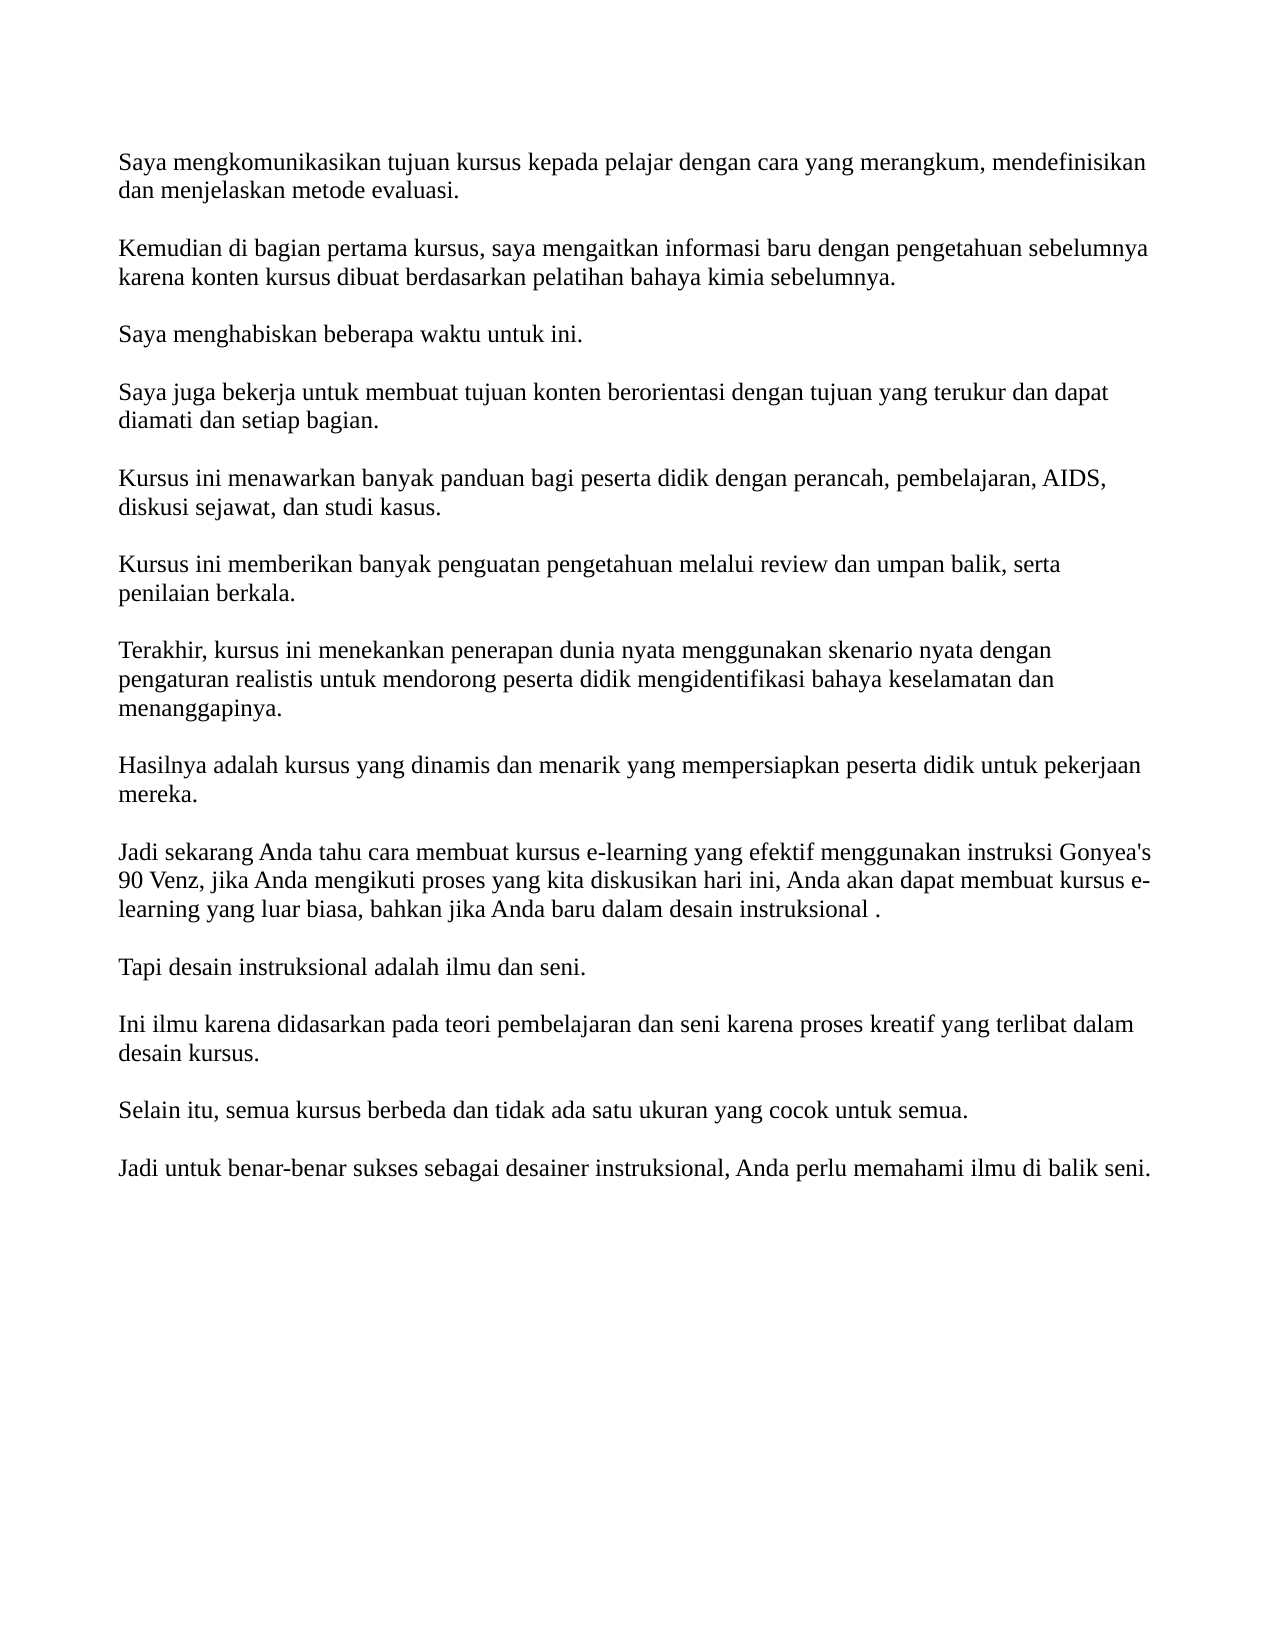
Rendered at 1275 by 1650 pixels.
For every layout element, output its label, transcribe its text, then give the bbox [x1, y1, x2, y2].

text Terakhir, kursus ini menekankan penerapan dunia nyata menggunakan skenario nyata dengan pengaturan realistis untuk mendorong peserta didik mengidentifikasi bahaya keselamatan dan menanggapinya. [118, 636, 1157, 722]
text Kursus ini menawarkan banyak panduan bagi peserta didik dengan perancah, pembelajaran, AIDS, diskusi sejawat, dan studi kasus. [118, 463, 1157, 521]
text Selain itu, semua kursus berbeda dan tidak ada satu ukuran yang cocok untuk semua. [118, 1096, 1157, 1124]
text Saya mengkomunikasikan tujuan kursus kepada pelajar dengan cara yang merangkum, mendefinisikan dan menjelaskan metode evaluasi. [118, 147, 1157, 204]
text Tapi desain instruksional adalah ilmu dan seni. [118, 952, 1157, 981]
text Jadi sekarang Anda tahu cara membuat kursus e-learning yang efektif menggunakan instruksi Gonyea's 90 Venz, jika Anda mengikuti proses yang kita diskusikan hari ini, Anda akan dapat membuat kursus e-learning yang luar biasa, bahkan jika Anda baru dalam desain instruksional . [118, 837, 1157, 923]
text Saya juga bekerja untuk membuat tujuan konten berorientasi dengan tujuan yang terukur dan dapat diamati dan setiap bagian. [118, 377, 1157, 434]
text Jadi untuk benar-benar sukses sebagai desainer instruksional, Anda perlu memahami ilmu di balik seni. [118, 1153, 1157, 1182]
text Kursus ini memberikan banyak penguatan pengetahuan melalui review dan umpan balik, serta penilaian berkala. [118, 549, 1157, 607]
text Hasilnya adalah kursus yang dinamis dan menarik yang mempersiapkan peserta didik untuk pekerjaan mereka. [118, 751, 1157, 808]
text Ini ilmu karena didasarkan pada teori pembelajaran dan seni karena proses kreatif yang terlibat dalam desain kursus. [118, 1009, 1157, 1067]
text Saya menghabiskan beberapa waktu untuk ini. [118, 319, 1157, 348]
text Kemudian di bagian pertama kursus, saya mengaitkan informasi baru dengan pengetahuan sebelumnya karena konten kursus dibuat berdasarkan pelatihan bahaya kimia sebelumnya. [118, 233, 1157, 291]
